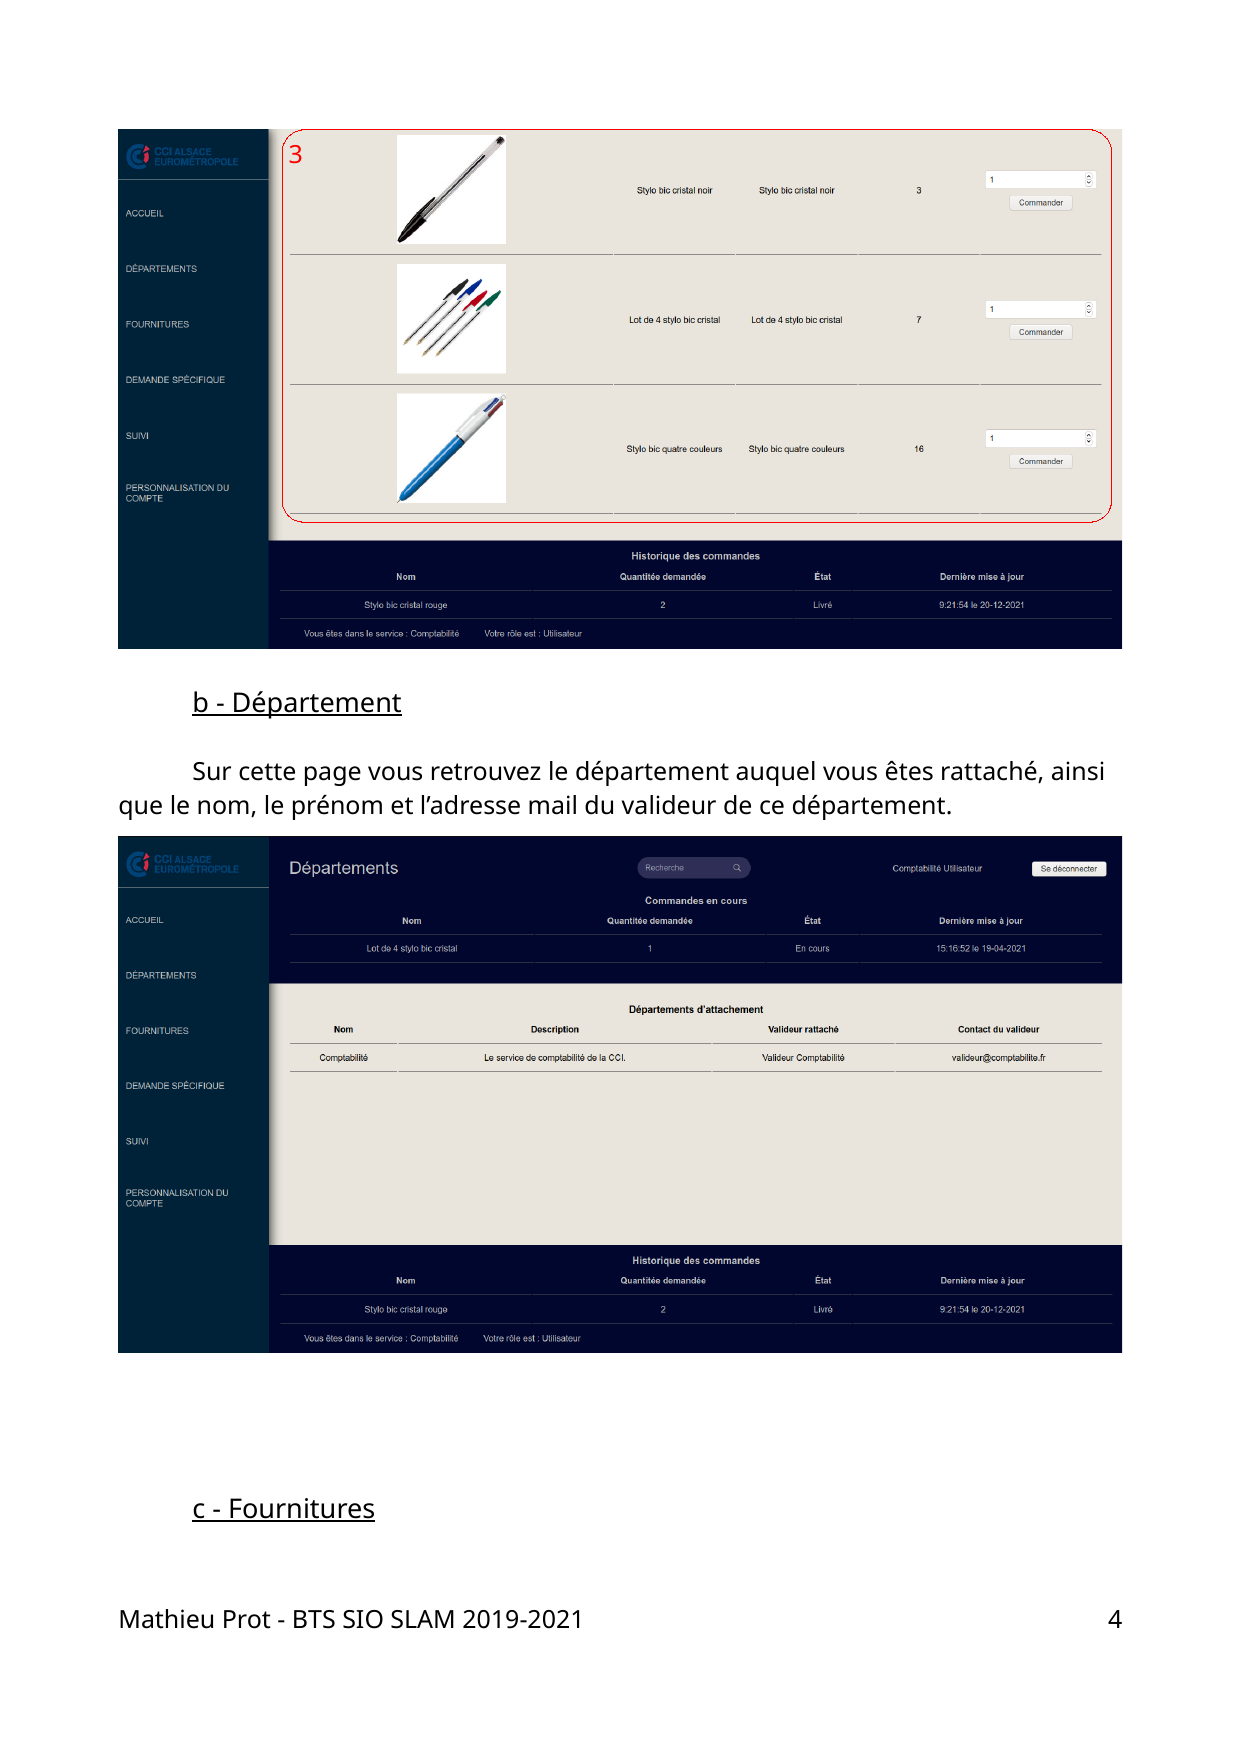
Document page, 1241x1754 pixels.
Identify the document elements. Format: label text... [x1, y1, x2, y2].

subtitle c - Fournitures [118, 1489, 1122, 1526]
picture [118, 836, 1123, 1353]
text Sur cette page vous retrouvez le département auquel vous êtes rattaché, ainsi que le nom, le prénom et l’adresse mail du valideur de ce département. [118, 754, 1122, 822]
picture [118, 129, 1123, 649]
subtitle b - Département [118, 683, 1122, 720]
